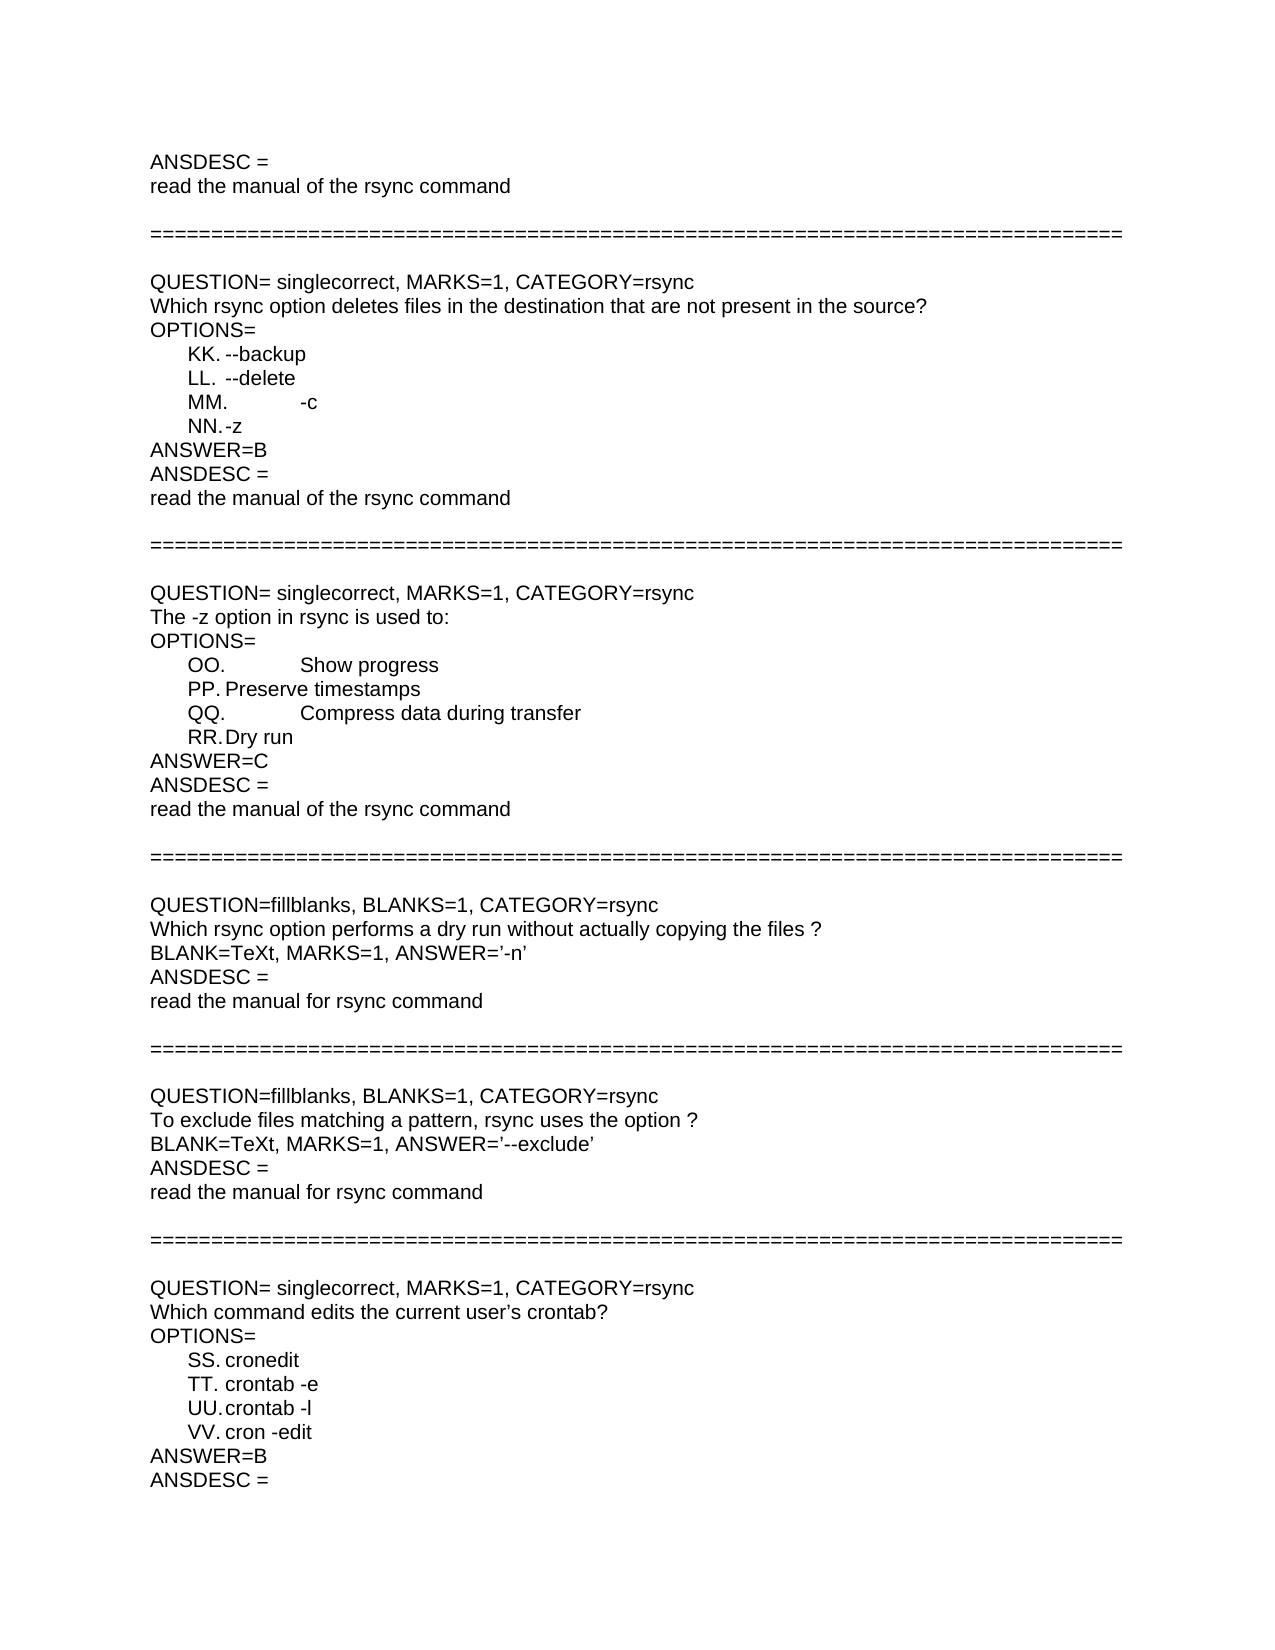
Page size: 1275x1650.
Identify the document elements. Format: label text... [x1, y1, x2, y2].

text ANSDESC = [150, 773, 1125, 797]
list Show progress [187, 653, 1125, 677]
list Preserve timestamps [187, 677, 1125, 701]
text Which rsync option performs a dry run without actually copying the files ? [150, 917, 1125, 941]
text read the manual of the rsync command [150, 174, 1125, 198]
text ================================================================================ [150, 1036, 1125, 1060]
text QUESTION=fillblanks, BLANKS=1, CATEGORY=rsync [150, 1084, 1125, 1108]
text QUESTION= singlecorrect, MARKS=1, CATEGORY=rsync [150, 270, 1125, 294]
text ANSDESC = [150, 1156, 1125, 1180]
list crontab -e [187, 1372, 1125, 1396]
list Compress data during transfer [187, 701, 1125, 725]
list --delete [187, 366, 1125, 389]
list cron -edit [187, 1420, 1125, 1444]
list Dry run [187, 725, 1125, 749]
list -z [187, 413, 1125, 437]
text BLANK=TeXt, MARKS=1, ANSWER=’-n’ [150, 941, 1125, 964]
text ANSDESC = [150, 461, 1125, 485]
text ANSDESC = [150, 150, 1125, 174]
text Which rsync option deletes files in the destination that are not present in the source? [150, 294, 1125, 318]
text QUESTION= singlecorrect, MARKS=1, CATEGORY=rsync [150, 1276, 1125, 1300]
text ANSWER=B [150, 1444, 1125, 1468]
list crontab -l [187, 1396, 1125, 1420]
text OPTIONS= [150, 629, 1125, 653]
text To exclude files matching a pattern, rsync uses the option ? [150, 1108, 1125, 1132]
text ANSDESC = [150, 964, 1125, 988]
text read the manual for rsync command [150, 1180, 1125, 1204]
text ================================================================================ [150, 222, 1125, 246]
text read the manual of the rsync command [150, 797, 1125, 821]
text Which command edits the current user’s crontab? [150, 1300, 1125, 1324]
text QUESTION=fillblanks, BLANKS=1, CATEGORY=rsync [150, 893, 1125, 917]
list -c [187, 389, 1125, 413]
text ================================================================================ [150, 533, 1125, 557]
text QUESTION= singlecorrect, MARKS=1, CATEGORY=rsync [150, 581, 1125, 605]
text read the manual for rsync command [150, 988, 1125, 1012]
text ================================================================================ [150, 1228, 1125, 1252]
text OPTIONS= [150, 1324, 1125, 1348]
text The -z option in rsync is used to: [150, 605, 1125, 629]
list cronedit [187, 1348, 1125, 1372]
text ANSDESC = [150, 1468, 1125, 1492]
text BLANK=TeXt, MARKS=1, ANSWER=’--exclude’ [150, 1132, 1125, 1156]
text OPTIONS= [150, 318, 1125, 342]
text ANSWER=C [150, 749, 1125, 773]
text ANSWER=B [150, 437, 1125, 461]
list --backup [187, 342, 1125, 366]
text read the manual of the rsync command [150, 485, 1125, 509]
text ================================================================================ [150, 845, 1125, 869]
